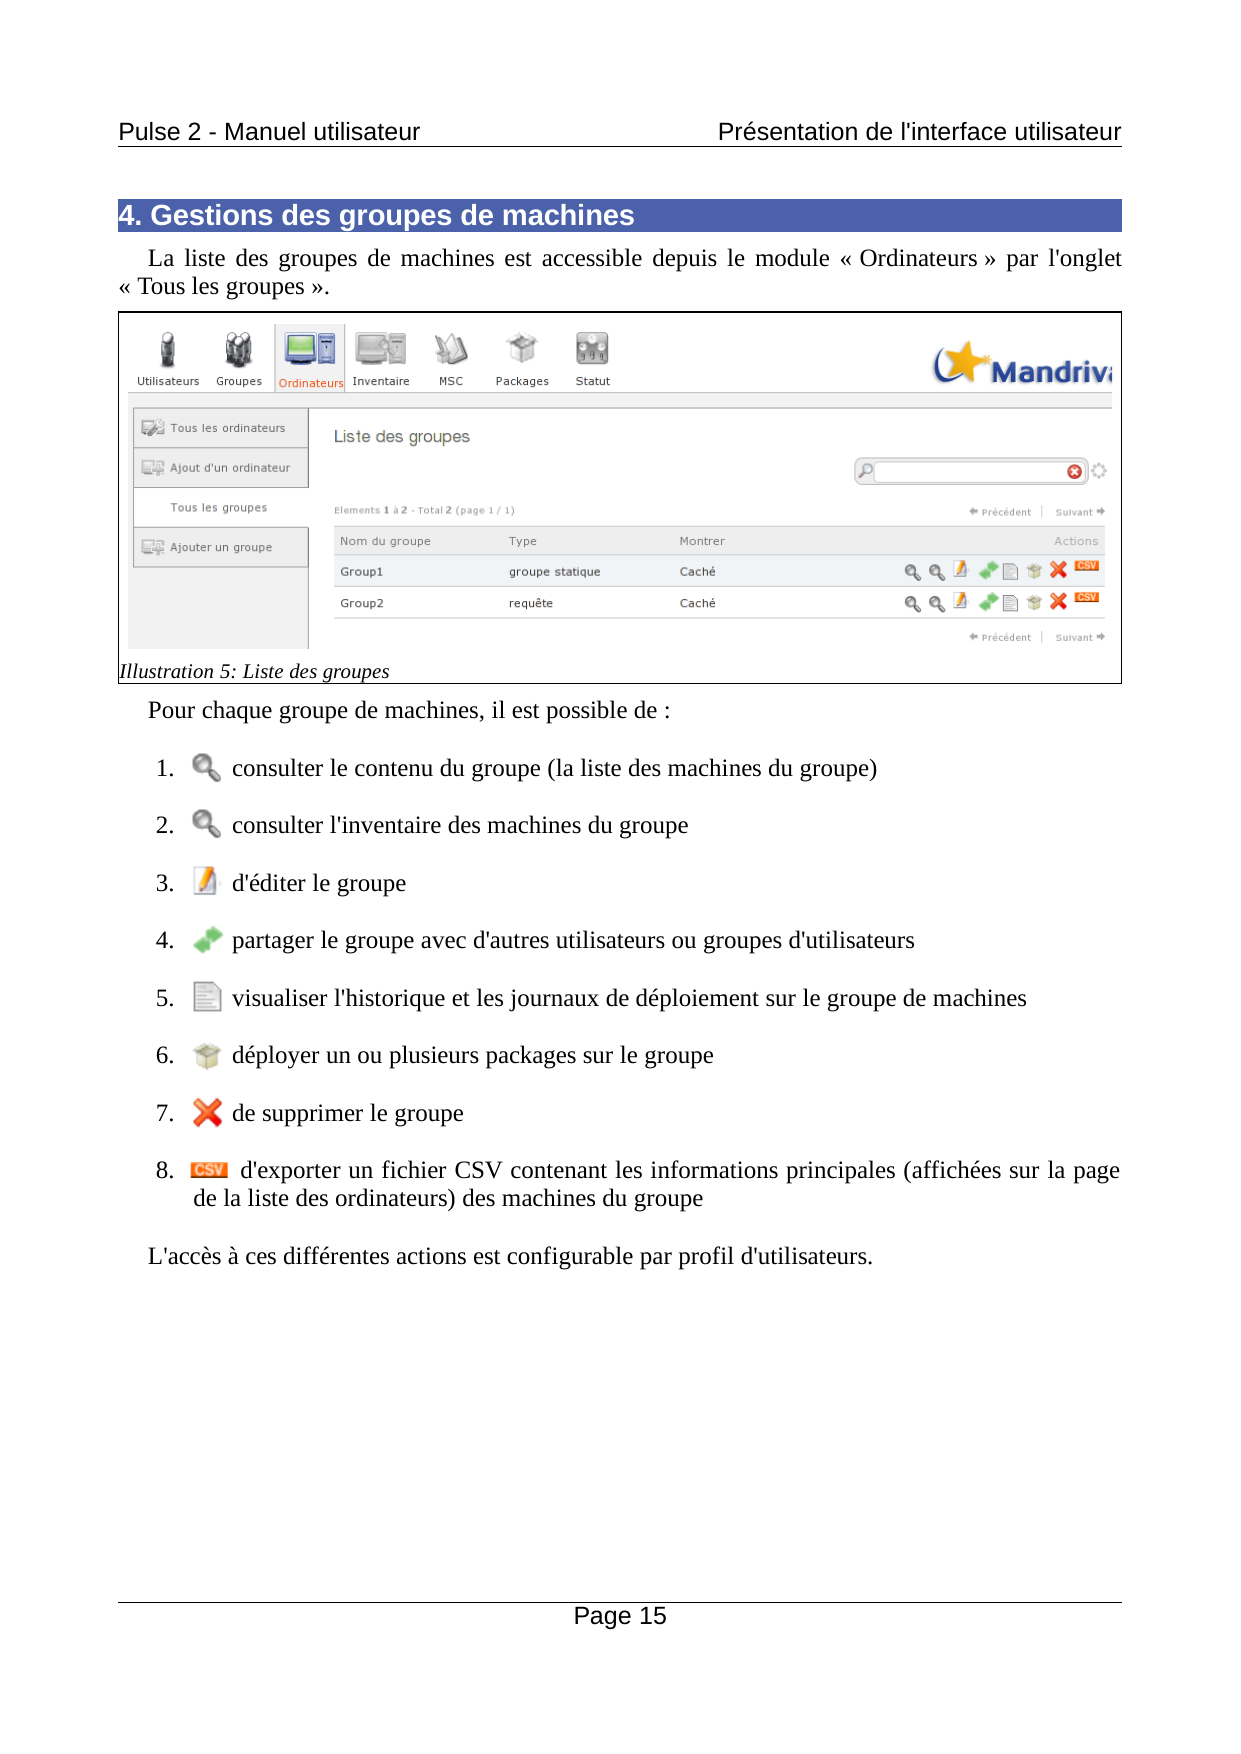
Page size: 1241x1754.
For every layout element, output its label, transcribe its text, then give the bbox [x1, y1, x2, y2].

picture [190, 863, 226, 899]
picture [190, 978, 226, 1016]
list d'éditer le groupe [226, 868, 1122, 897]
list partager le groupe avec d'autres utilisateurs ou groupes d'utilisateurs [226, 926, 1122, 954]
text [119, 313, 1121, 325]
list consulter l'inventaire des machines du groupe [225, 811, 1122, 839]
list déployer un ou plusieurs packages sur le groupe [226, 1041, 1122, 1069]
list déployer un ou plusieurs packages sur le groupe [156, 1041, 190, 1069]
text Illustration 5: Liste des groupes [119, 325, 1121, 683]
text L'accès à ces différentes actions est configurable par profil d'utilisateurs. [118, 1242, 1122, 1269]
picture [128, 324, 1113, 649]
text Pour chaque groupe de machines, il est possible de : [118, 684, 1122, 724]
list consulter l'inventaire des machines du groupe [156, 811, 189, 839]
picture [190, 1039, 226, 1074]
list de supprimer le groupe [156, 1098, 190, 1127]
picture [189, 750, 225, 786]
list visualiser l'historique et les journaux de déploiement sur le groupe de machines [226, 983, 1122, 1012]
picture [190, 1162, 228, 1178]
picture [189, 806, 225, 842]
picture [190, 923, 226, 957]
list consulter le contenu du groupe (la liste des machines du groupe) [225, 753, 1122, 782]
text La liste des groupes de machines est accessible depuis le module « Ordinateurs » par l'onglet « Tous les groupes ». [118, 244, 1122, 300]
subtitle Gestions des groupes de machines [118, 199, 1122, 232]
list de supprimer le groupe [226, 1098, 1122, 1127]
list d'éditer le groupe [156, 868, 190, 897]
picture [190, 1094, 226, 1132]
list d'exporter un fichier CSV contenant les informations principales (affichées sur la page de la liste des ordinateurs) des machines du groupe [156, 1156, 1122, 1212]
